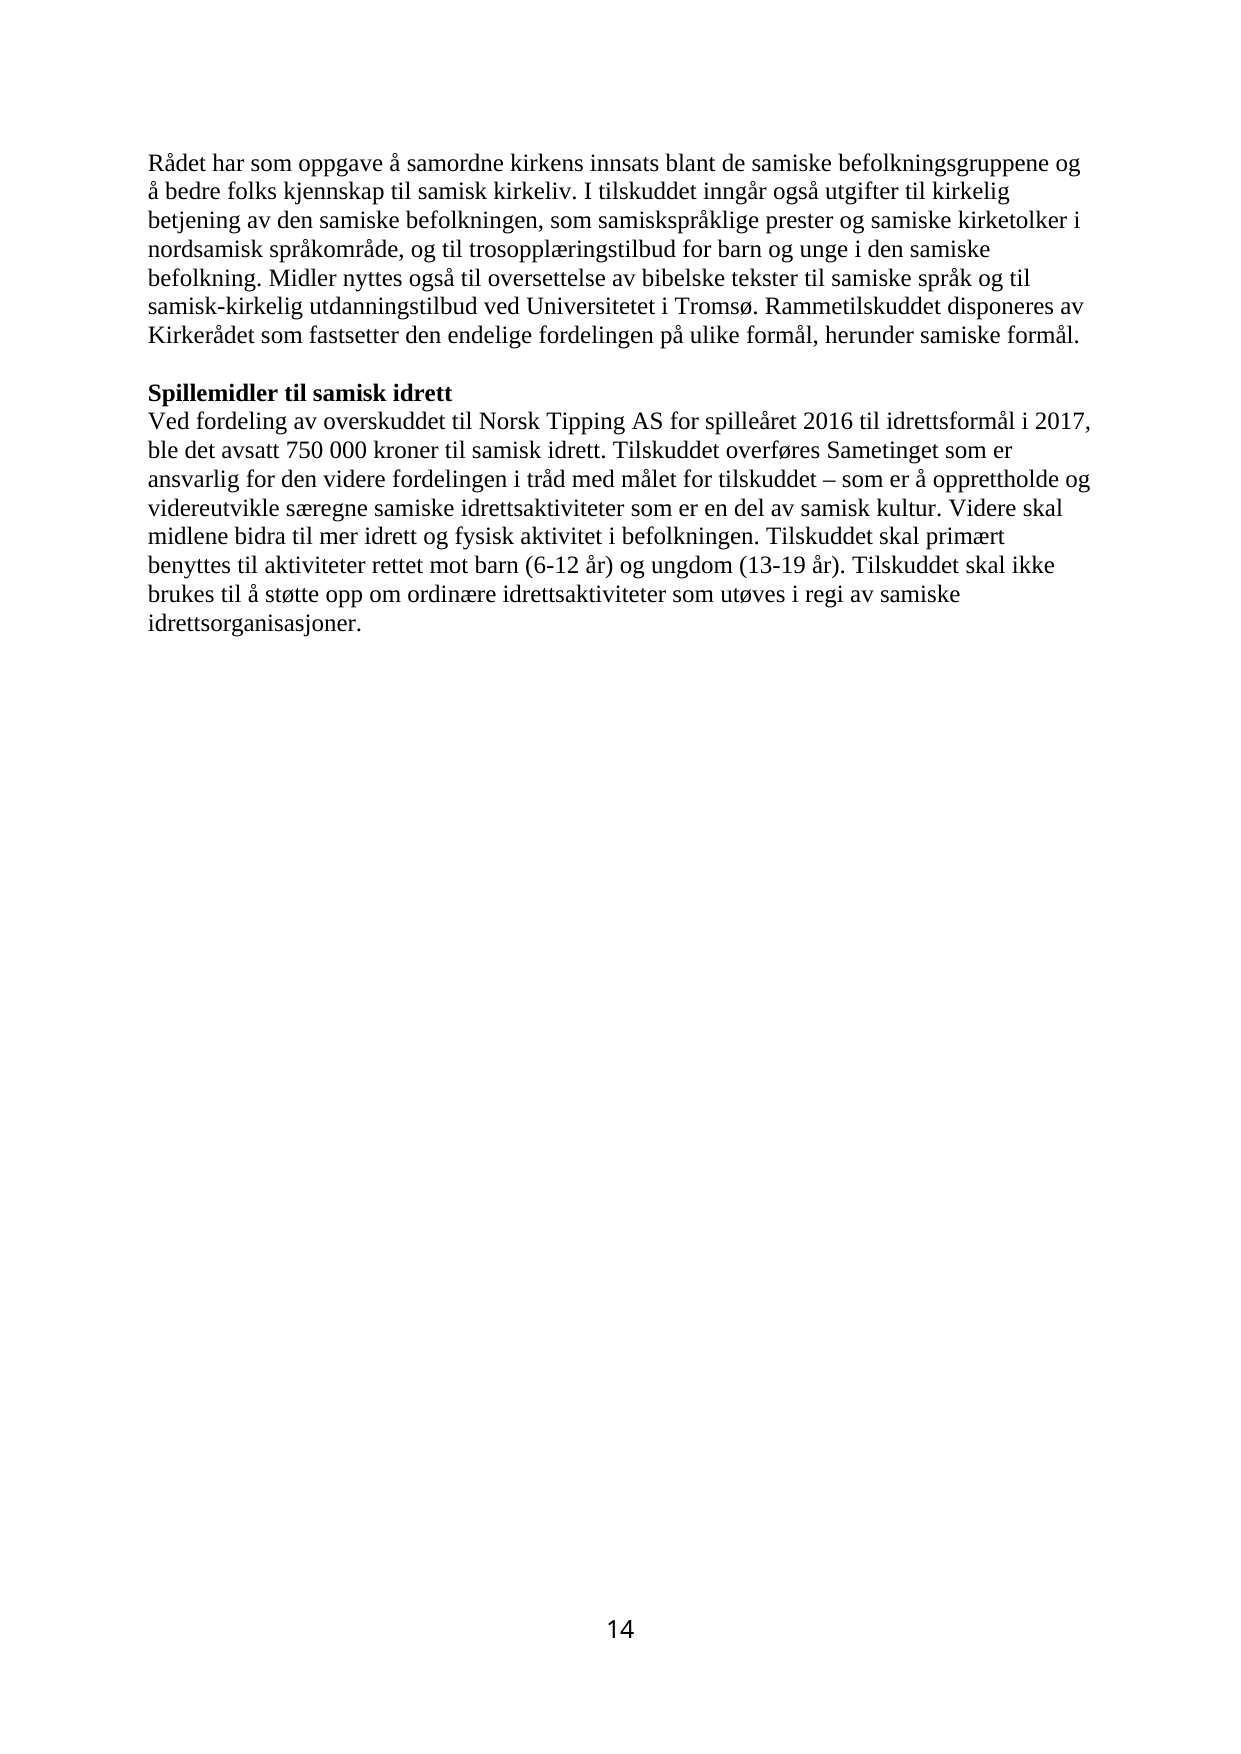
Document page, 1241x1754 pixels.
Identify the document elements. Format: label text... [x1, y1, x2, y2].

text Spillemidler til samisk idrett Ved fordeling av overskuddet til Norsk Tipping AS for spilleåret 2016 til idrettsformål i 2017, ble det avsatt 750 000 kroner til samisk idrett. Tilskuddet overføres Sametinget som er ansvarlig for den videre fordelingen i tråd med målet for tilskuddet – som er å opprettholde og videreutvikle særegne samiske idrettsaktiviteter som er en del av samisk kultur. Videre skal midlene bidra til mer idrett og fysisk aktivitet i befolkningen. Tilskuddet skal primært benyttes til aktiviteter rettet mot barn (6-12 år) og ungdom (13-19 år). Tilskuddet skal ikke brukes til å støtte opp om ordinære idrettsaktiviteter som utøves i regi av samiske idrettsorganisasjoner. [148, 378, 1093, 636]
text Rådet har som oppgave å samordne kirkens innsats blant de samiske befolkningsgruppene og å bedre folks kjennskap til samisk kirkeliv. I tilskuddet inngår også utgifter til kirkelig betjening av den samiske befolkningen, som samiskspråklige prester og samiske kirketolker i nordsamisk språkområde, og til trosopplæringstilbud for barn og unge i den samiske befolkning. Midler nyttes også til oversettelse av bibelske tekster til samiske språk og til samisk-kirkelig utdanningstilbud ved Universitetet i Tromsø. Rammetilskuddet disponeres av Kirkerådet som fastsetter den endelige fordelingen på ulike formål, herunder samiske formål. [148, 148, 1093, 349]
